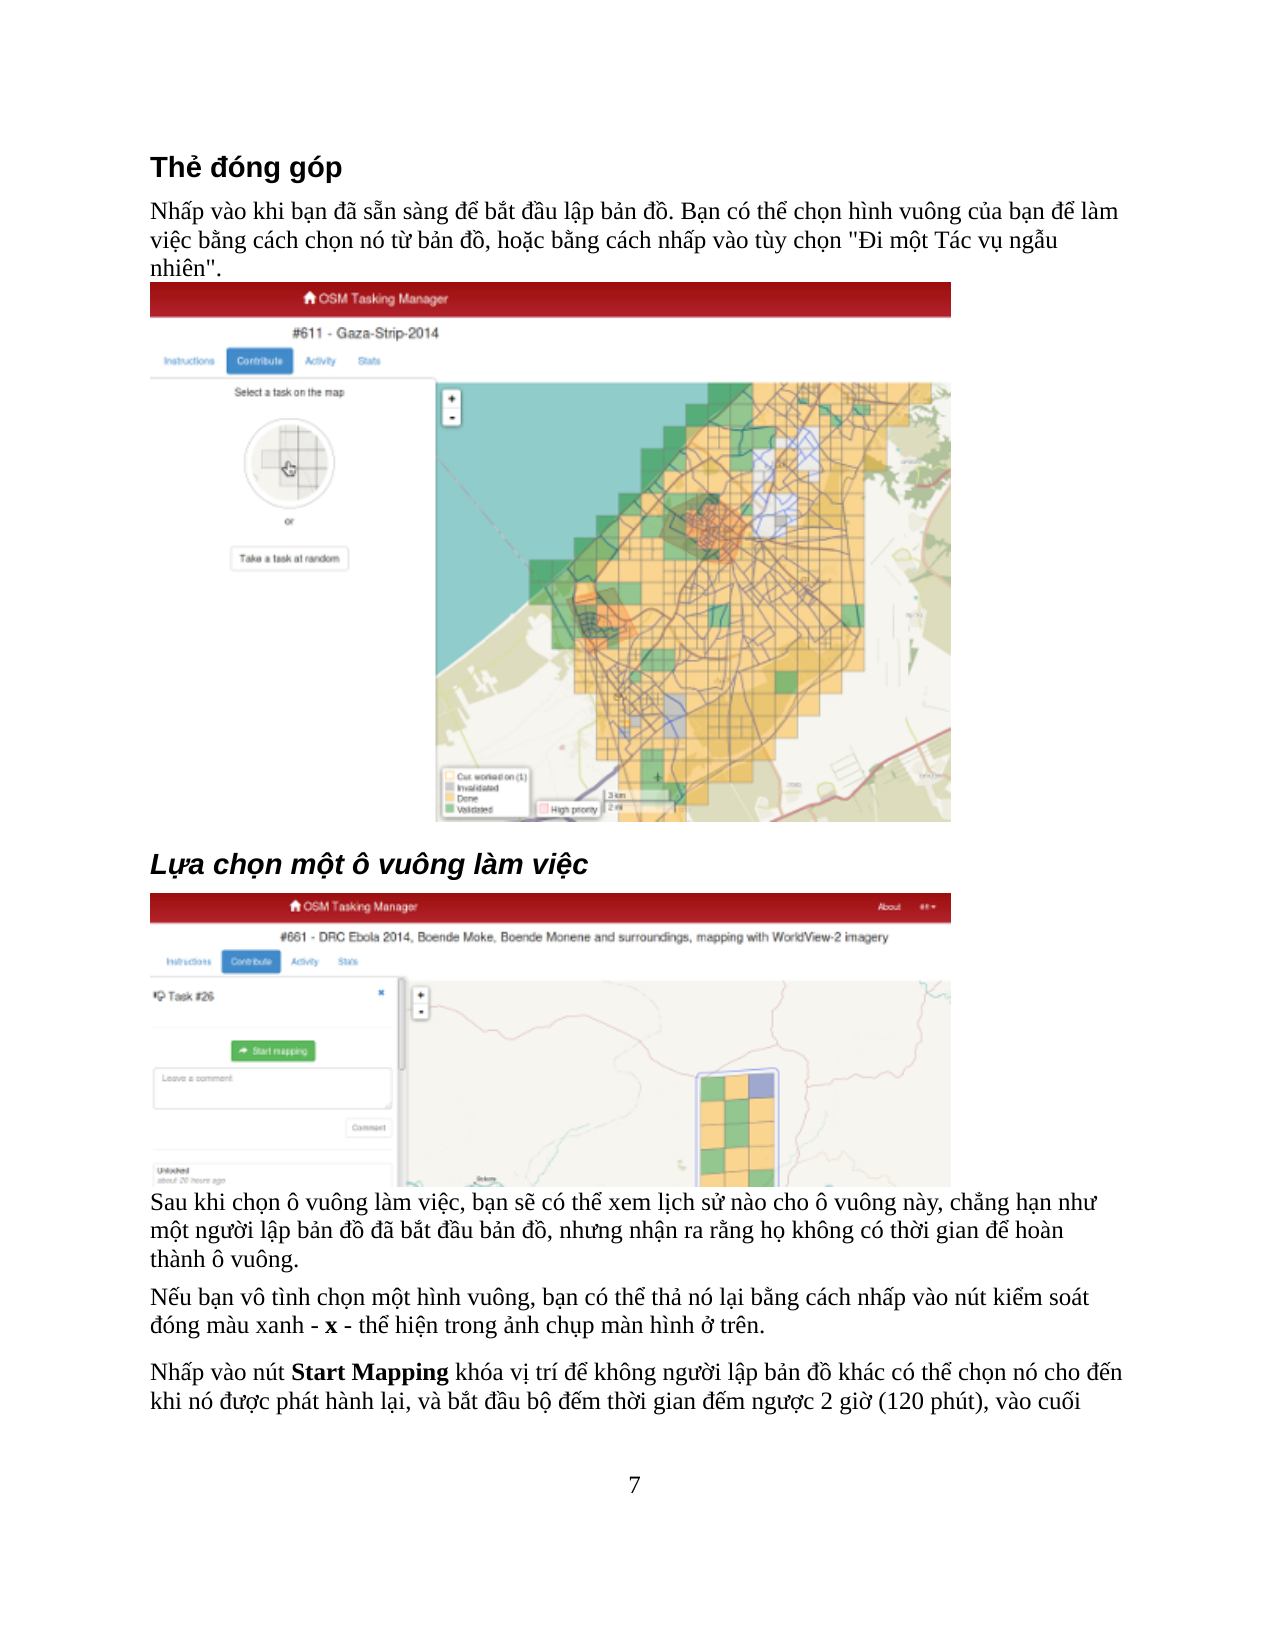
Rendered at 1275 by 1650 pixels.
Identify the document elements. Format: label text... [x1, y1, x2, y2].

text Nhấp vào nút Start Mapping khóa vị trí để không người lập bản đồ khác có thể chọn nó cho đến khi nó được phát hành lại, và bắt đầu bộ đếm thời gian đếm ngược 2 giờ (120 phút), vào cuối [150, 1357, 1125, 1415]
text Nhấp vào khi bạn đã sẵn sàng để bắt đầu lập bản đồ. Bạn có thể chọn hình vuông của bạn để làm việc bằng cách chọn nó từ bản đồ, hoặc bằng cách nhấp vào tùy chọn "Đi một Tác vụ ngẫu nhiên". [150, 196, 1125, 282]
subtitle Thẻ đóng góp [150, 150, 1125, 183]
picture [150, 282, 951, 822]
text Nếu bạn vô tình chọn một hình vuông, bạn có thể thả nó lại bằng cách nhấp vào nút kiểm soát đóng màu xanh - x - thể hiện trong ảnh chụp màn hình ở trên. [150, 1282, 1125, 1339]
text Sau khi chọn ô vuông làm việc, bạn sẽ có thể xem lịch sử nào cho ô vuông này, chẳng hạn như một người lập bản đồ đã bắt đầu bản đồ, nhưng nhận ra rằng họ không có thời gian để hoàn thành ô vuông. [150, 1187, 1125, 1273]
subtitle Lựa chọn một ô vuông làm việc [150, 847, 1125, 881]
picture [150, 893, 951, 1187]
